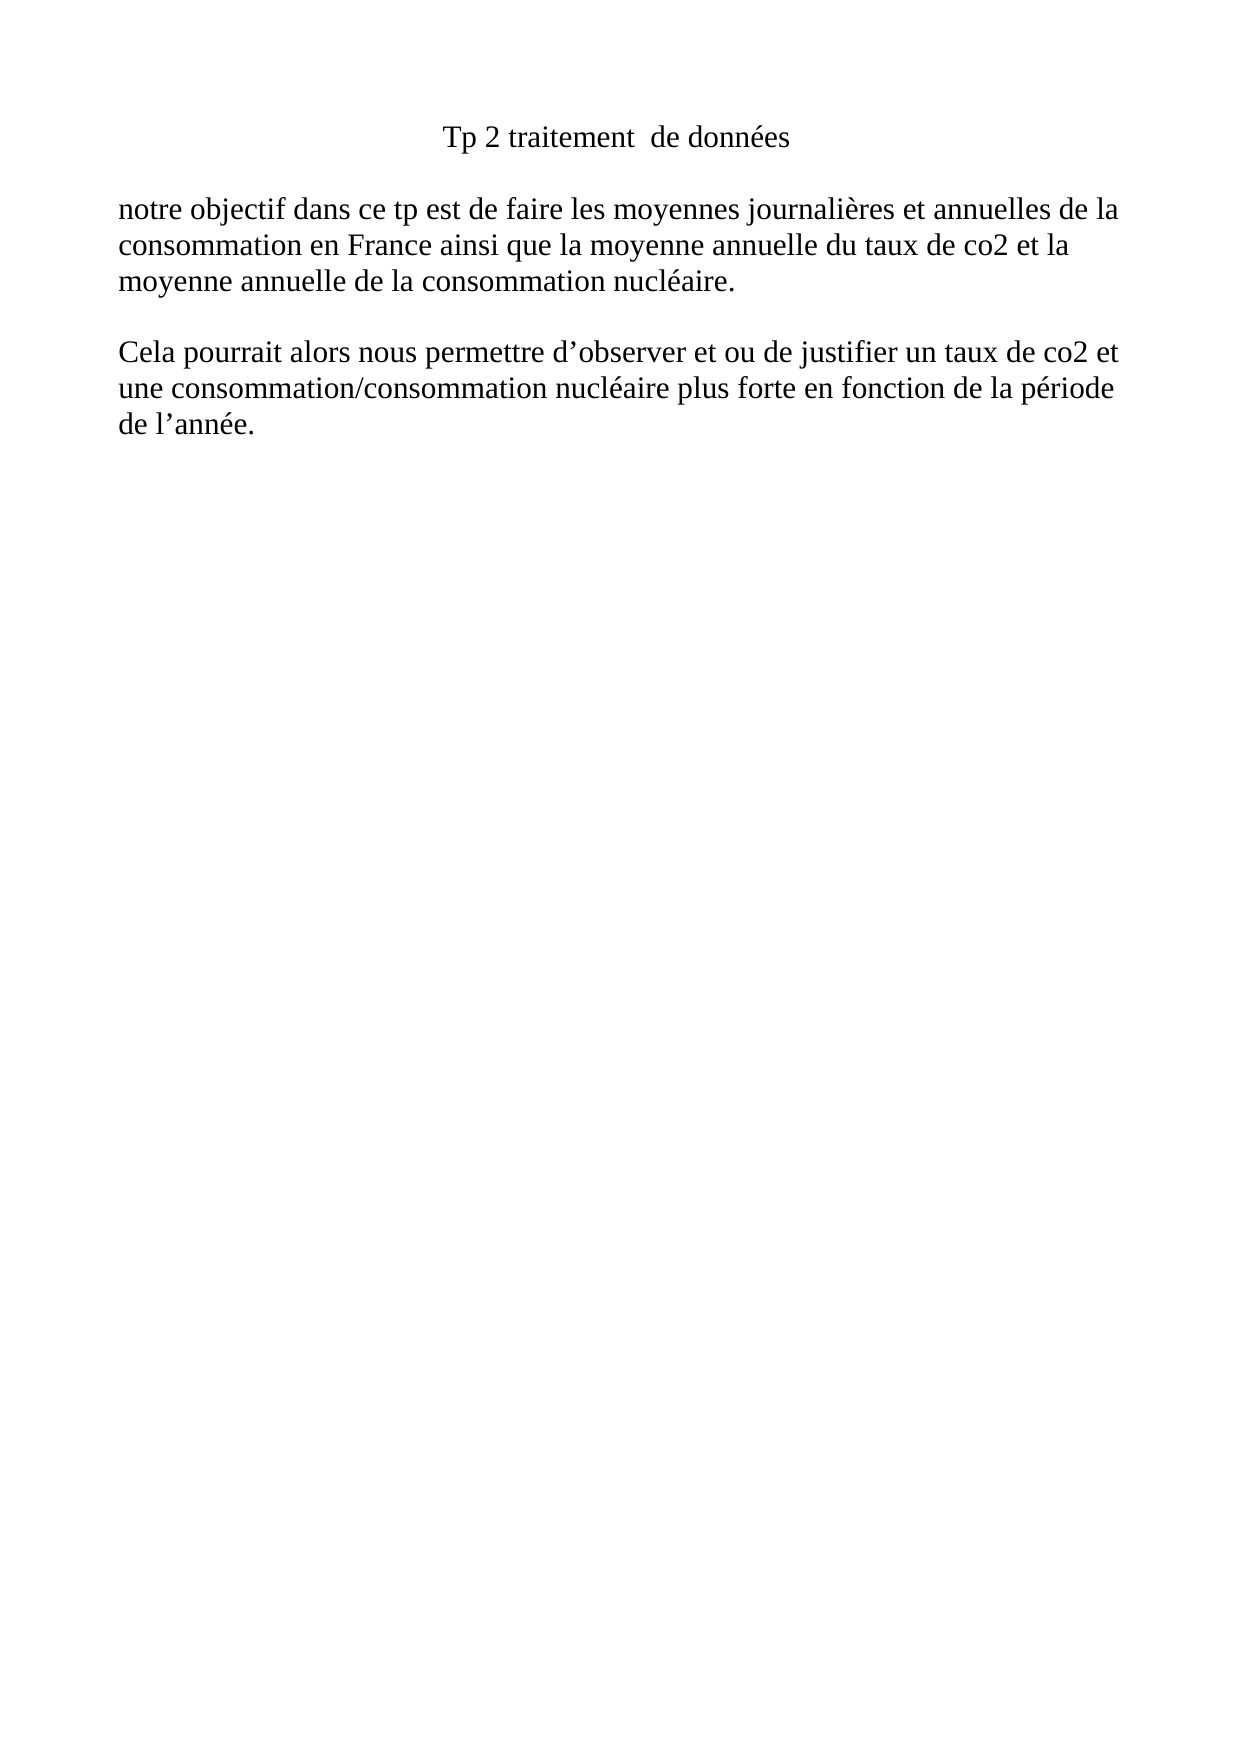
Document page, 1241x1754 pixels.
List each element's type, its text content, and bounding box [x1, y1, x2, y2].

text Tp 2 traitement de données [118, 118, 1122, 154]
text Cela pourrait alors nous permettre d’observer et ou de justifier un taux de co2 et une consommation/consommation nucléaire plus forte en fonction de la période de l’année. [118, 334, 1122, 442]
text notre objectif dans ce tp est de faire les moyennes journalières et annuelles de la consommation en France ainsi que la moyenne annuelle du taux de co2 et la moyenne annuelle de la consommation nucléaire. [118, 190, 1122, 298]
